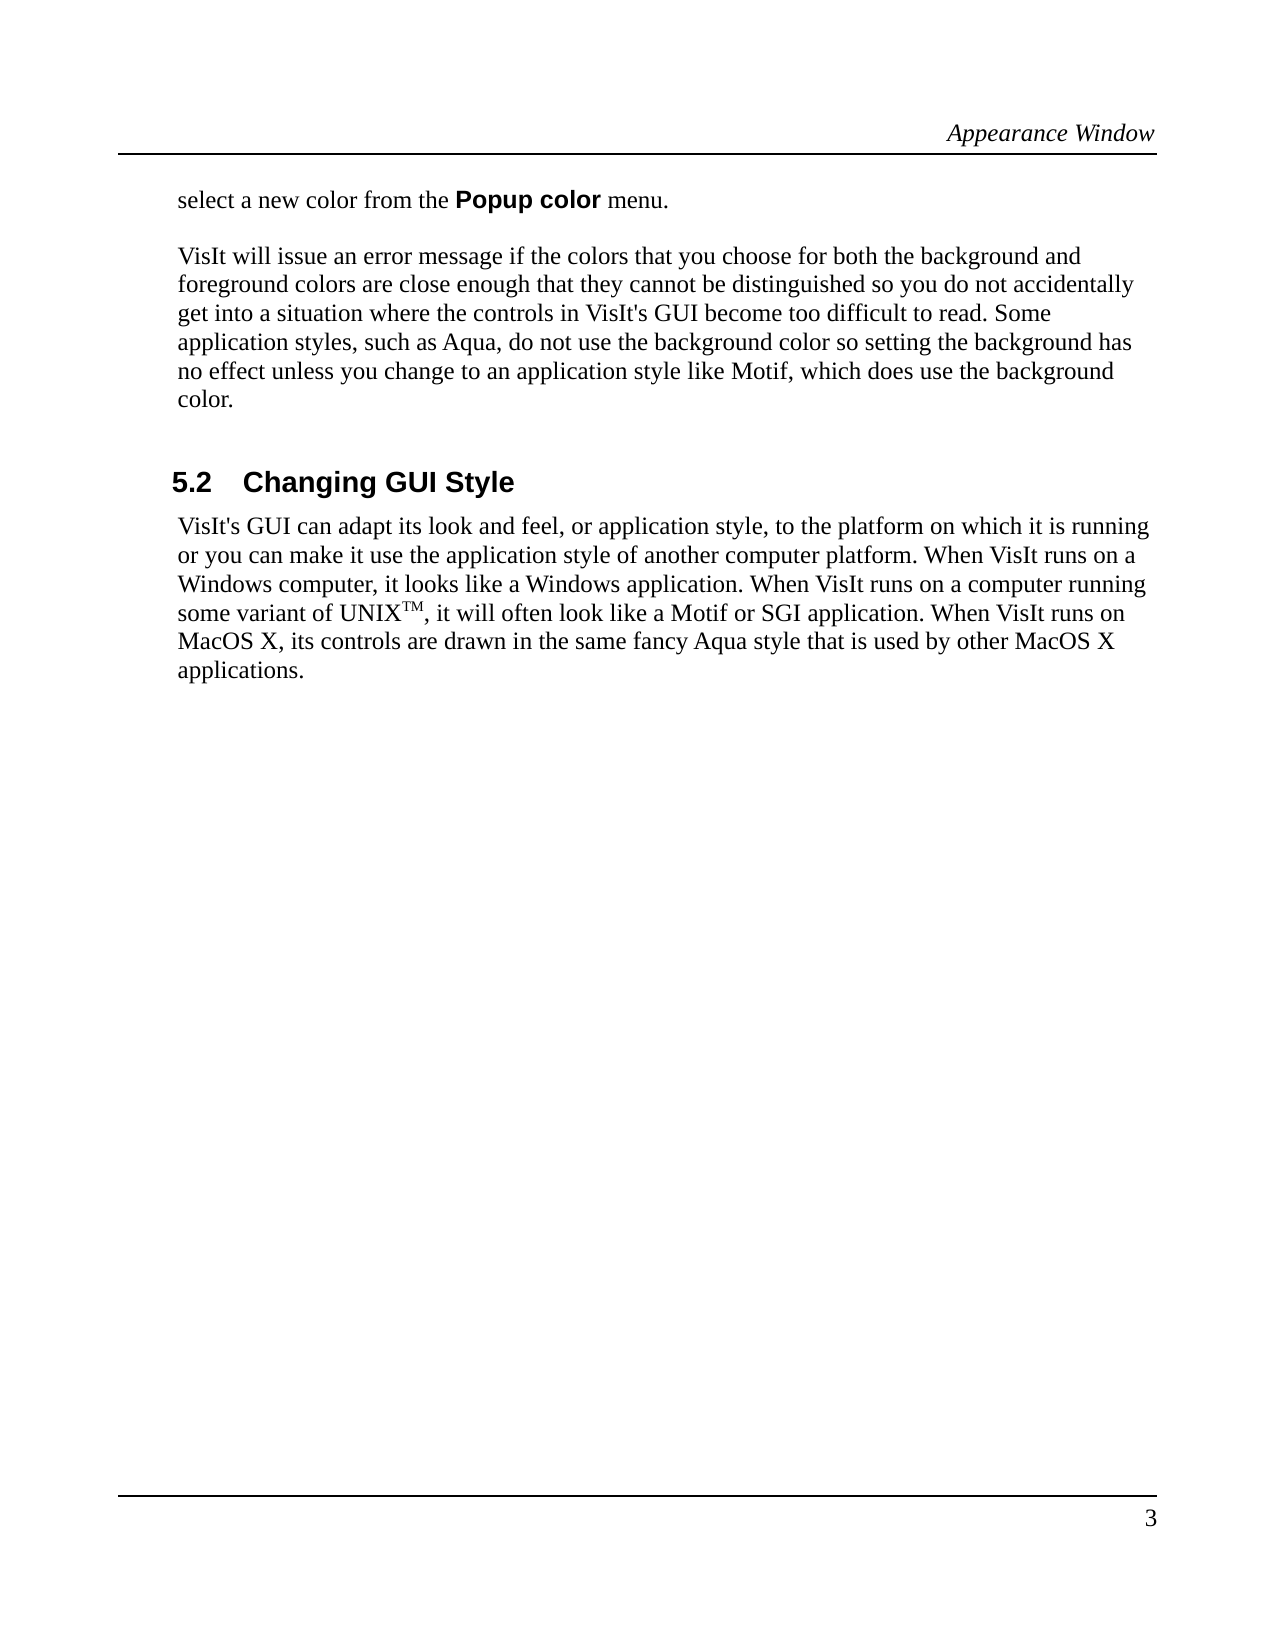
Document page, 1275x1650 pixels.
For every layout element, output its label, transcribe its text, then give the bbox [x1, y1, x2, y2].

subtitle Changing GUI Style [163, 465, 1157, 499]
text VisIt's GUI can adapt its look and feel, or application style, to the platform on which it is running or you can make it use the application style of another computer platform. When VisIt runs on a Windows computer, it looks like a Windows application. When VisIt runs on a computer running some variant of UNIXTM, it will often look like a Motif or SGI application. When VisIt runs on MacOS X, its controls are drawn in the same fancy Aqua style that is used by other MacOS X applications. [177, 511, 1157, 684]
text VisIt will issue an error message if the colors that you choose for both the background and foreground colors are close enough that they cannot be distinguished so you do not accidentally get into a situation where the controls in VisIt's GUI become too difficult to read. Some application styles, such as Aqua, do not use the background color so setting the background has no effect unless you change to an application style like Motif, which does use the background color. [177, 241, 1157, 413]
text select a new color from the Popup color menu. [177, 185, 1157, 214]
